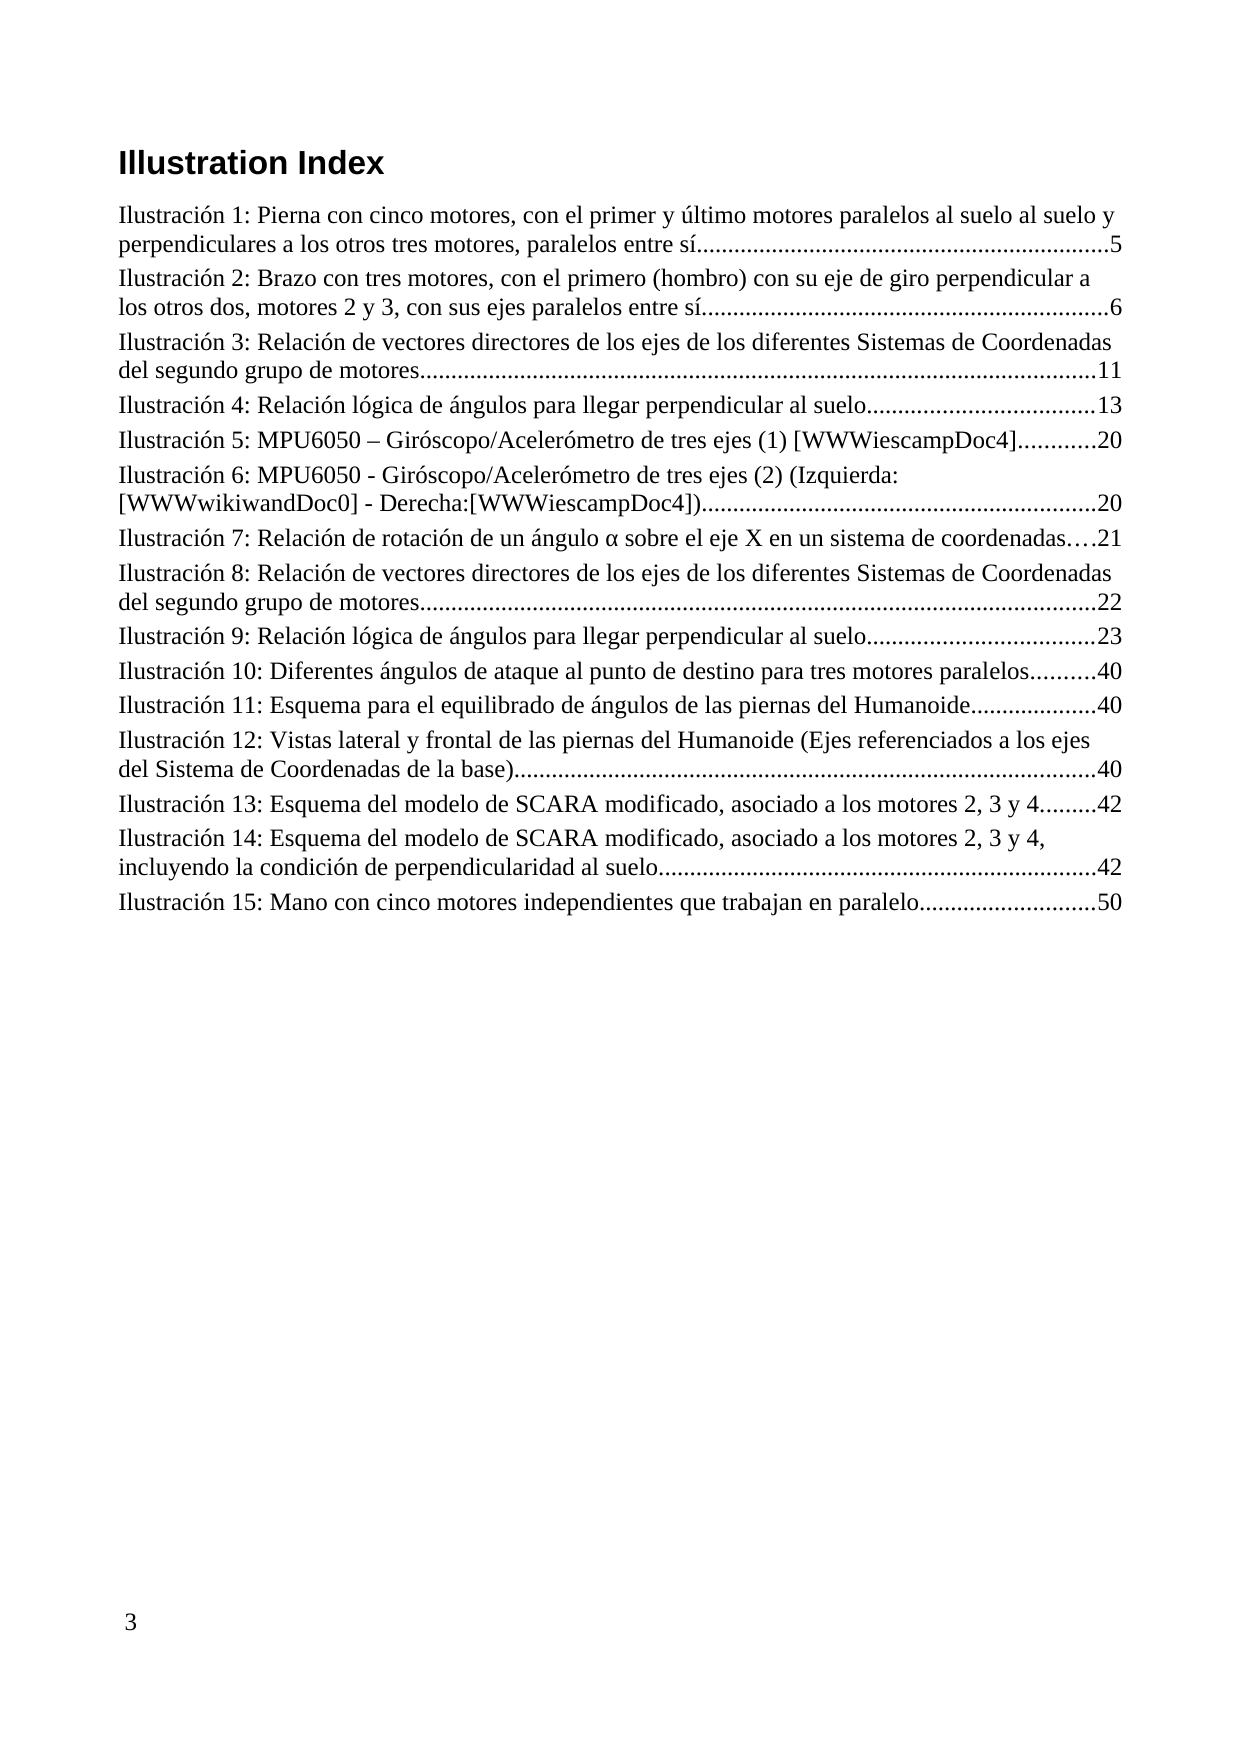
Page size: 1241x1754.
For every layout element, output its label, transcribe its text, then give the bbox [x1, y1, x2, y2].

text Ilustración 14: Esquema del modelo de SCARA modificado, asociado a los motores 2, 3 y 4, incluyendo la condición de perpendicularidad al suelo. 42 [118, 823, 1122, 881]
text Ilustración 6: MPU6050 - Giróscopo/Acelerómetro de tres ejes (2) (Izquierda: [WWWwikiwandDoc0] - Derecha:[WWWiescampDoc4]) 20 [118, 460, 1122, 517]
text Ilustración 3: Relación de vectores directores de los ejes de los diferentes Sistemas de Coordenadas del segundo grupo de motores 11 [118, 327, 1122, 384]
text Ilustración 4: Relación lógica de ángulos para llegar perpendicular al suelo 13 [118, 390, 1122, 419]
text Ilustración 9: Relación lógica de ángulos para llegar perpendicular al suelo 23 [118, 621, 1122, 650]
text Ilustración 2: Brazo con tres motores, con el primero (hombro) con su eje de giro perpendicular a los otros dos, motores 2 y 3, con sus ejes paralelos entre sí. 6 [118, 263, 1122, 321]
text Ilustración 11: Esquema para el equilibrado de ángulos de las piernas del Humanoide 40 [118, 691, 1122, 719]
text Ilustración 1: Pierna con cinco motores, con el primer y último motores paralelos al suelo al suelo y perpendiculares a los otros tres motores, paralelos entre sí 5 [118, 200, 1122, 257]
text Ilustración 10: Diferentes ángulos de ataque al punto de destino para tres motores paralelos 40 [118, 656, 1122, 685]
text Ilustración 5: MPU6050 – Giróscopo/Acelerómetro de tres ejes (1) [WWWiescampDoc4] 20 [118, 425, 1122, 454]
subtitle Illustration Index [118, 143, 1122, 182]
text Ilustración 13: Esquema del modelo de SCARA modificado, asociado a los motores 2, 3 y 4. 42 [118, 789, 1122, 817]
text Ilustración 15: Mano con cinco motores independientes que trabajan en paralelo 50 [118, 887, 1122, 916]
text Ilustración 7: Relación de rotación de un ángulo α sobre el eje X en un sistema de coordenadas 21 [118, 523, 1122, 552]
text Ilustración 12: Vistas lateral y frontal de las piernas del Humanoide (Ejes referenciados a los ejes del Sistema de Coordenadas de la base) 40 [118, 725, 1122, 783]
text Ilustración 8: Relación de vectores directores de los ejes de los diferentes Sistemas de Coordenadas del segundo grupo de motores 22 [118, 558, 1122, 615]
